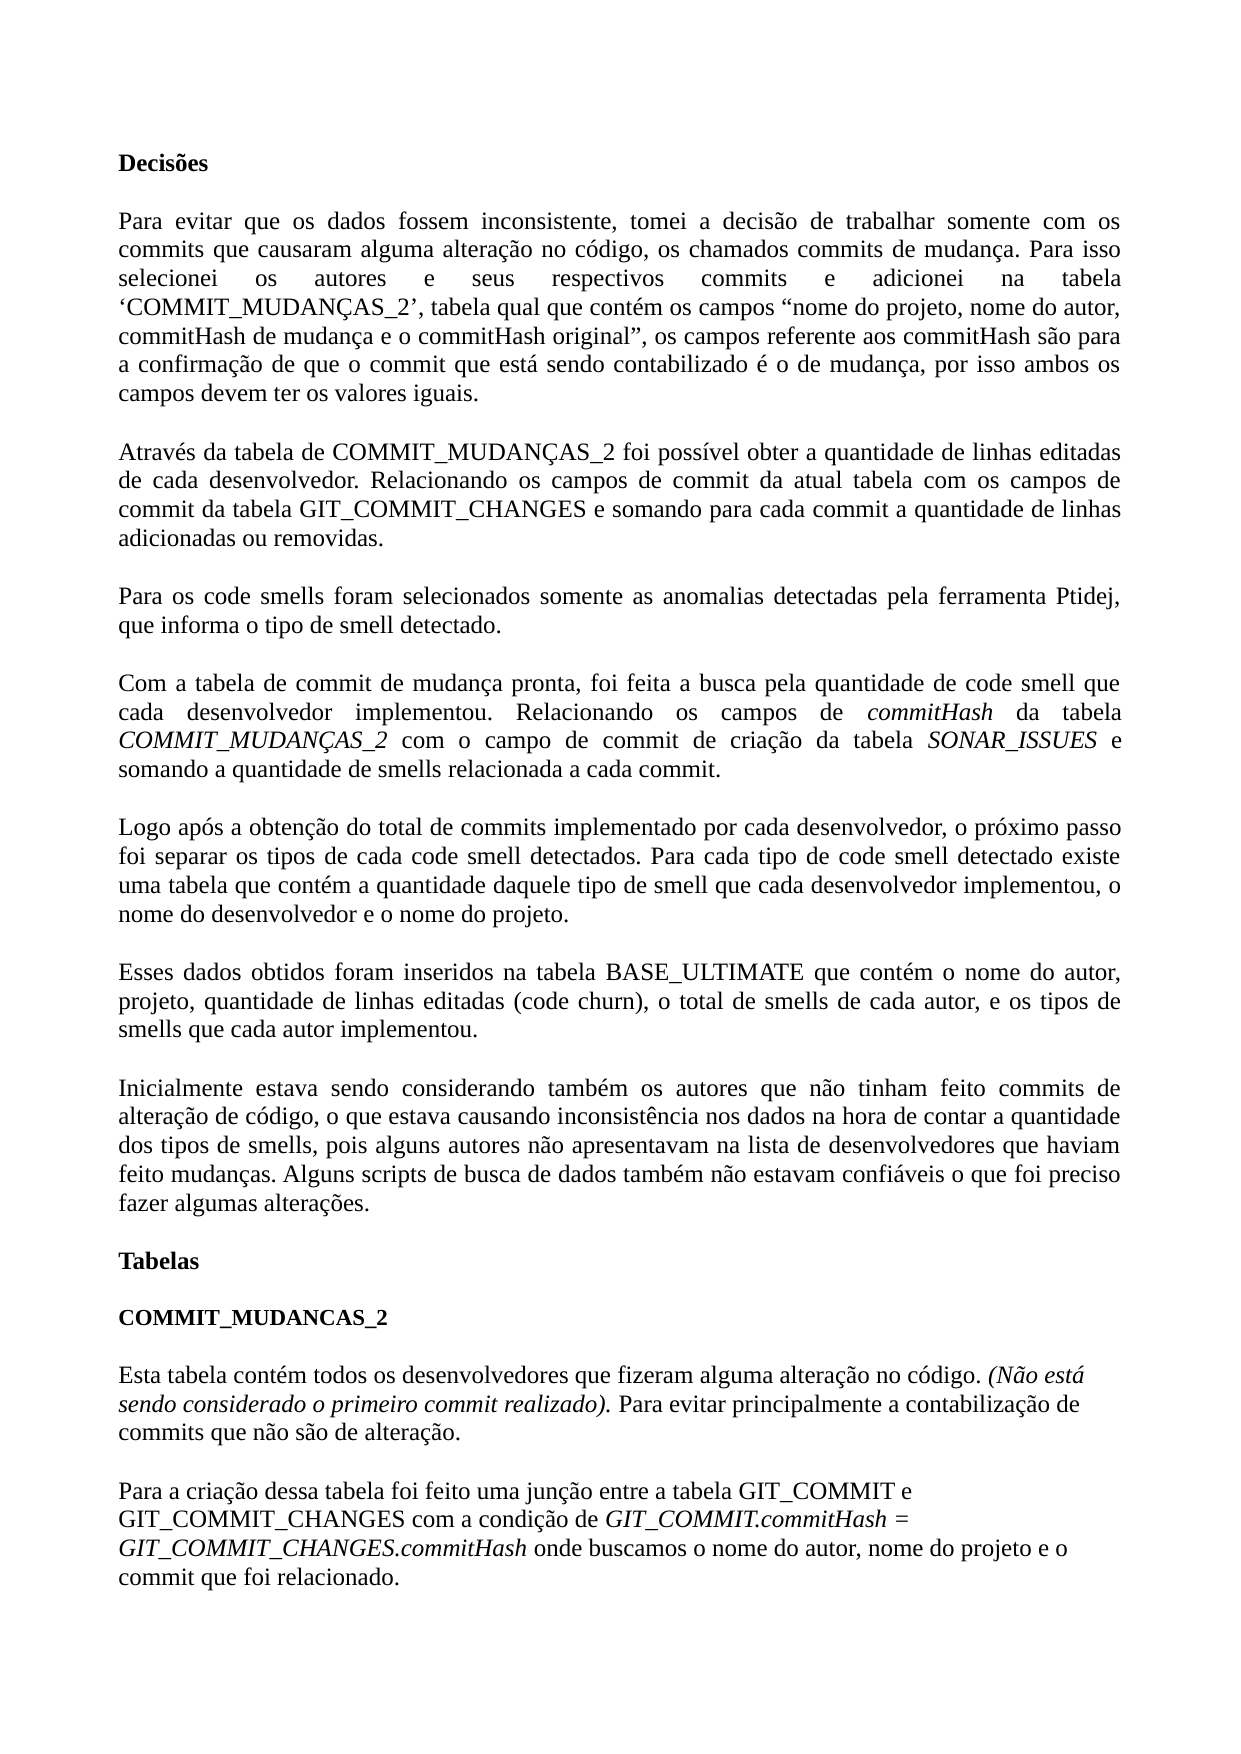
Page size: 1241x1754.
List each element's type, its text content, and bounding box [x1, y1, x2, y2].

text Logo após a obtenção do total de commits implementado por cada desenvolvedor, o próximo passo foi separar os tipos de cada code smell detectados. Para cada tipo de code smell detectado existe uma tabela que contém a quantidade daquele tipo de smell que cada desenvolvedor implementou, o nome do desenvolvedor e o nome do projeto. [118, 812, 1122, 927]
text Tabelas [118, 1246, 1122, 1275]
text Inicialmente estava sendo considerando também os autores que não tinham feito commits de alteração de código, o que estava causando inconsistência nos dados na hora de contar a quantidade dos tipos de smells, pois alguns autores não apresentavam na lista de desenvolvedores que haviam feito mudanças. Alguns scripts de busca de dados também não estavam confiáveis o que foi preciso fazer algumas alterações. [118, 1073, 1122, 1216]
text Esta tabela contém todos os desenvolvedores que fizeram alguma alteração no código. (Não está sendo considerado o primeiro commit realizado). Para evitar principalmente a contabilização de commits que não são de alteração. [118, 1360, 1122, 1446]
text Decisões [118, 148, 1122, 176]
text Com a tabela de commit de mudança pronta, foi feita a busca pela quantidade de code smell que cada desenvolvedor implementou. Relacionando os campos de commitHash da tabela COMMIT_MUDANÇAS_2 com o campo de commit de criação da tabela SONAR_ISSUES e somando a quantidade de smells relacionada a cada commit. [118, 668, 1122, 783]
text Esses dados obtidos foram inseridos na tabela BASE_ULTIMATE que contém o nome do autor, projeto, quantidade de linhas editadas (code churn), o total de smells de cada autor, e os tipos de smells que cada autor implementou. [118, 957, 1122, 1043]
text Para evitar que os dados fossem inconsistente, tomei a decisão de trabalhar somente com os commits que causaram alguma alteração no código, os chamados commits de mudança. Para isso selecionei os autores e seus respectivos commits e adicionei na tabela ‘COMMIT_MUDANÇAS_2’, tabela qual que contém os campos “nome do projeto, nome do autor, commitHash de mudança e o commitHash original”, os campos referente aos commitHash são para a confirmação de que o commit que está sendo contabilizado é o de mudança, por isso ambos os campos devem ter os valores iguais. [118, 206, 1122, 407]
text COMMIT_MUDANCAS_2 [118, 1304, 1122, 1331]
text Para a criação dessa tabela foi feito uma junção entre a tabela GIT_COMMIT e GIT_COMMIT_CHANGES com a condição de GIT_COMMIT.commitHash = GIT_COMMIT_CHANGES.commitHash onde buscamos o nome do autor, nome do projeto e o commit que foi relacionado. [118, 1476, 1122, 1591]
text Através da tabela de COMMIT_MUDANÇAS_2 foi possível obter a quantidade de linhas editadas de cada desenvolvedor. Relacionando os campos de commit da atual tabela com os campos de commit da tabela GIT_COMMIT_CHANGES e somando para cada commit a quantidade de linhas adicionadas ou removidas. [118, 437, 1122, 552]
text Para os code smells foram selecionados somente as anomalias detectadas pela ferramenta Ptidej, que informa o tipo de smell detectado. [118, 581, 1122, 638]
